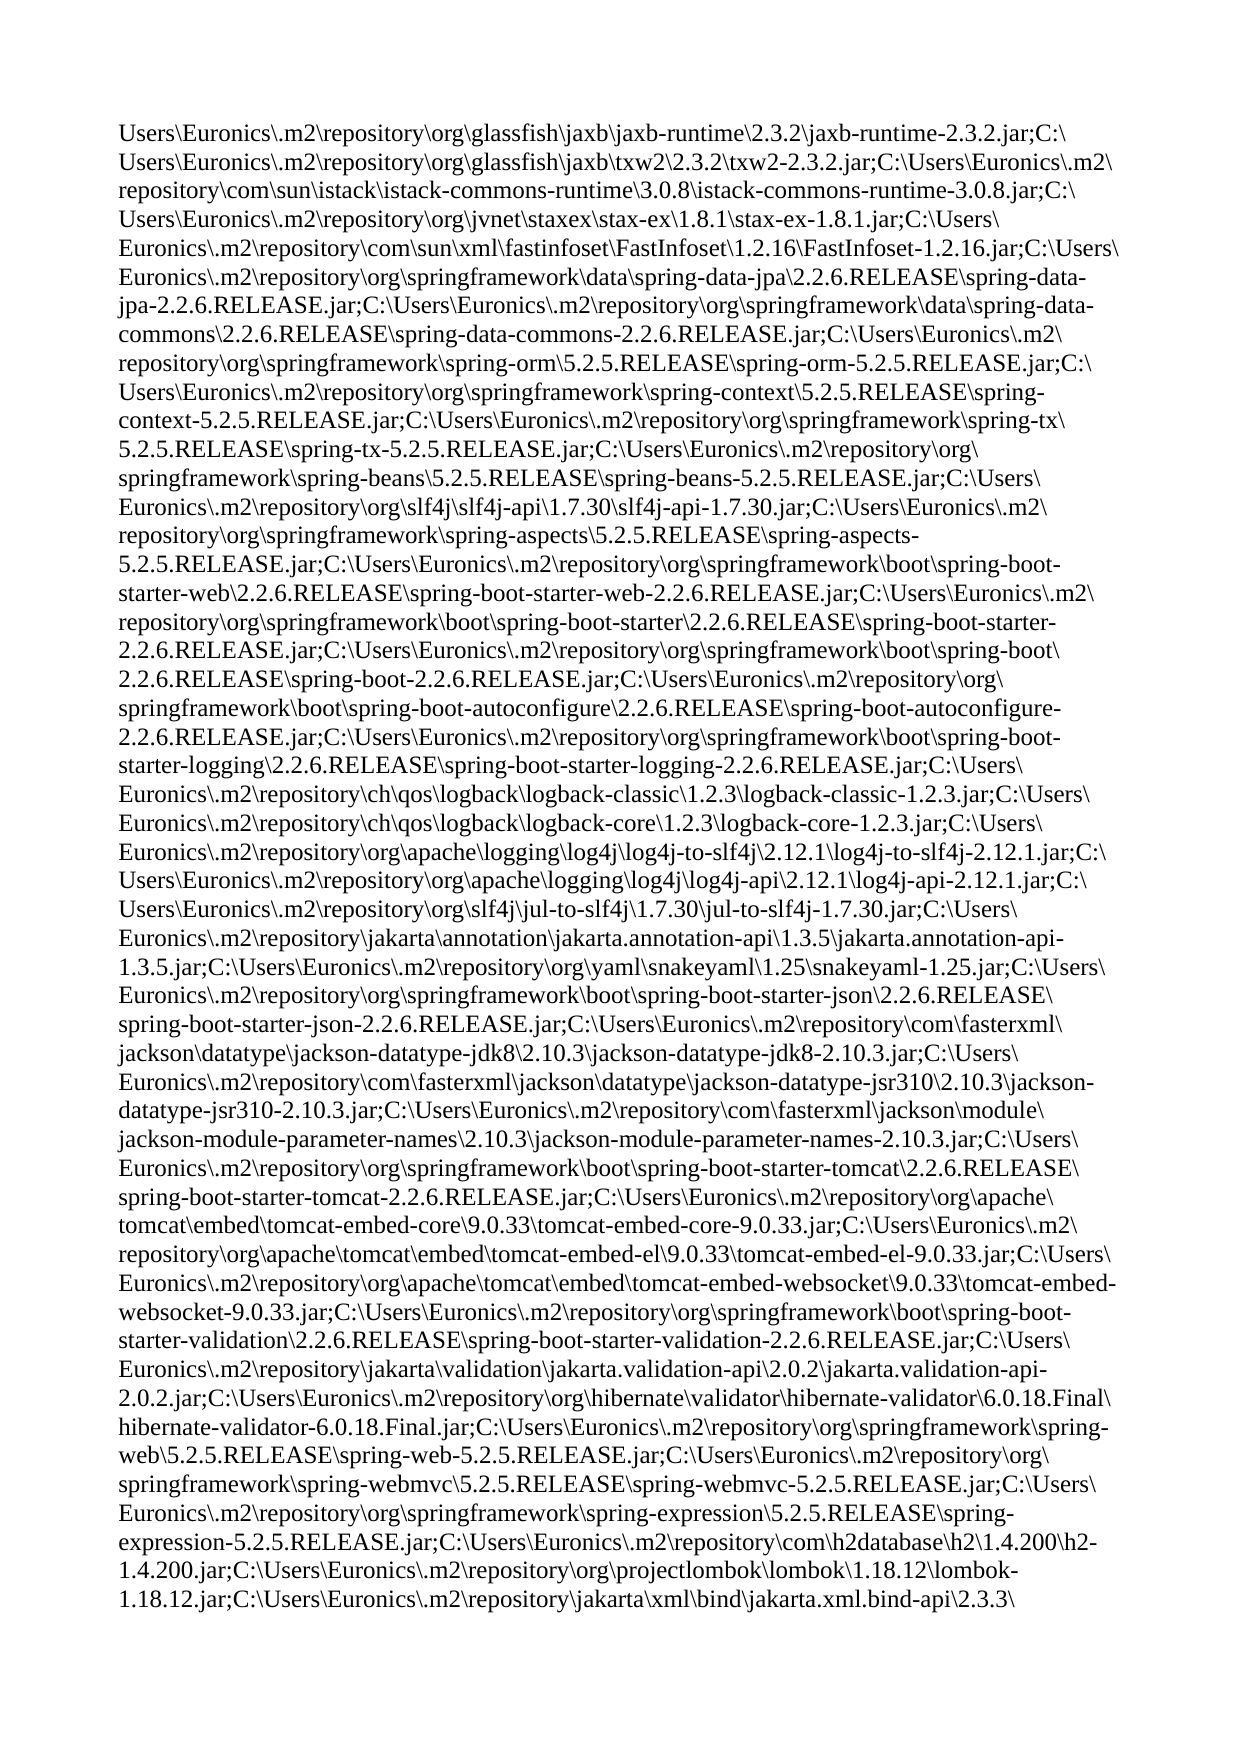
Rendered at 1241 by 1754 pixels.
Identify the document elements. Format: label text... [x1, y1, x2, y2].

text Users\Euronics\.m2\repository\org\glassfish\jaxb\jaxb-runtime\2.3.2\jaxb-runtime-2.3.2.jar;C:\Users\Euronics\.m2\repository\org\glassfish\jaxb\txw2\2.3.2\txw2-2.3.2.jar;C:\Users\Euronics\.m2\repository\com\sun\istack\istack-commons-runtime\3.0.8\istack-commons-runtime-3.0.8.jar;C:\Users\Euronics\.m2\repository\org\jvnet\staxex\stax-ex\1.8.1\stax-ex-1.8.1.jar;C:\Users\Euronics\.m2\repository\com\sun\xml\fastinfoset\FastInfoset\1.2.16\FastInfoset-1.2.16.jar;C:\Users\Euronics\.m2\repository\org\springframework\data\spring-data-jpa\2.2.6.RELEASE\spring-data-jpa-2.2.6.RELEASE.jar;C:\Users\Euronics\.m2\repository\org\springframework\data\spring-data-commons\2.2.6.RELEASE\spring-data-commons-2.2.6.RELEASE.jar;C:\Users\Euronics\.m2\repository\org\springframework\spring-orm\5.2.5.RELEASE\spring-orm-5.2.5.RELEASE.jar;C:\Users\Euronics\.m2\repository\org\springframework\spring-context\5.2.5.RELEASE\spring-context-5.2.5.RELEASE.jar;C:\Users\Euronics\.m2\repository\org\springframework\spring-tx\5.2.5.RELEASE\spring-tx-5.2.5.RELEASE.jar;C:\Users\Euronics\.m2\repository\org\springframework\spring-beans\5.2.5.RELEASE\spring-beans-5.2.5.RELEASE.jar;C:\Users\Euronics\.m2\repository\org\slf4j\slf4j-api\1.7.30\slf4j-api-1.7.30.jar;C:\Users\Euronics\.m2\repository\org\springframework\spring-aspects\5.2.5.RELEASE\spring-aspects-5.2.5.RELEASE.jar;C:\Users\Euronics\.m2\repository\org\springframework\boot\spring-boot-starter-web\2.2.6.RELEASE\spring-boot-starter-web-2.2.6.RELEASE.jar;C:\Users\Euronics\.m2\repository\org\springframework\boot\spring-boot-starter\2.2.6.RELEASE\spring-boot-starter-2.2.6.RELEASE.jar;C:\Users\Euronics\.m2\repository\org\springframework\boot\spring-boot\2.2.6.RELEASE\spring-boot-2.2.6.RELEASE.jar;C:\Users\Euronics\.m2\repository\org\springframework\boot\spring-boot-autoconfigure\2.2.6.RELEASE\spring-boot-autoconfigure-2.2.6.RELEASE.jar;C:\Users\Euronics\.m2\repository\org\springframework\boot\spring-boot-starter-logging\2.2.6.RELEASE\spring-boot-starter-logging-2.2.6.RELEASE.jar;C:\Users\Euronics\.m2\repository\ch\qos\logback\logback-classic\1.2.3\logback-classic-1.2.3.jar;C:\Users\Euronics\.m2\repository\ch\qos\logback\logback-core\1.2.3\logback-core-1.2.3.jar;C:\Users\Euronics\.m2\repository\org\apache\logging\log4j\log4j-to-slf4j\2.12.1\log4j-to-slf4j-2.12.1.jar;C:\Users\Euronics\.m2\repository\org\apache\logging\log4j\log4j-api\2.12.1\log4j-api-2.12.1.jar;C:\Users\Euronics\.m2\repository\org\slf4j\jul-to-slf4j\1.7.30\jul-to-slf4j-1.7.30.jar;C:\Users\Euronics\.m2\repository\jakarta\annotation\jakarta.annotation-api\1.3.5\jakarta.annotation-api-1.3.5.jar;C:\Users\Euronics\.m2\repository\org\yaml\snakeyaml\1.25\snakeyaml-1.25.jar;C:\Users\Euronics\.m2\repository\org\springframework\boot\spring-boot-starter-json\2.2.6.RELEASE\spring-boot-starter-json-2.2.6.RELEASE.jar;C:\Users\Euronics\.m2\repository\com\fasterxml\jackson\datatype\jackson-datatype-jdk8\2.10.3\jackson-datatype-jdk8-2.10.3.jar;C:\Users\Euronics\.m2\repository\com\fasterxml\jackson\datatype\jackson-datatype-jsr310\2.10.3\jackson-datatype-jsr310-2.10.3.jar;C:\Users\Euronics\.m2\repository\com\fasterxml\jackson\module\jackson-module-parameter-names\2.10.3\jackson-module-parameter-names-2.10.3.jar;C:\Users\Euronics\.m2\repository\org\springframework\boot\spring-boot-starter-tomcat\2.2.6.RELEASE\spring-boot-starter-tomcat-2.2.6.RELEASE.jar;C:\Users\Euronics\.m2\repository\org\apache\tomcat\embed\tomcat-embed-core\9.0.33\tomcat-embed-core-9.0.33.jar;C:\Users\Euronics\.m2\repository\org\apache\tomcat\embed\tomcat-embed-el\9.0.33\tomcat-embed-el-9.0.33.jar;C:\Users\Euronics\.m2\repository\org\apache\tomcat\embed\tomcat-embed-websocket\9.0.33\tomcat-embed-websocket-9.0.33.jar;C:\Users\Euronics\.m2\repository\org\springframework\boot\spring-boot-starter-validation\2.2.6.RELEASE\spring-boot-starter-validation-2.2.6.RELEASE.jar;C:\Users\Euronics\.m2\repository\jakarta\validation\jakarta.validation-api\2.0.2\jakarta.validation-api-2.0.2.jar;C:\Users\Euronics\.m2\repository\org\hibernate\validator\hibernate-validator\6.0.18.Final\hibernate-validator-6.0.18.Final.jar;C:\Users\Euronics\.m2\repository\org\springframework\spring-web\5.2.5.RELEASE\spring-web-5.2.5.RELEASE.jar;C:\Users\Euronics\.m2\repository\org\springframework\spring-webmvc\5.2.5.RELEASE\spring-webmvc-5.2.5.RELEASE.jar;C:\Users\Euronics\.m2\repository\org\springframework\spring-expression\5.2.5.RELEASE\spring-expression-5.2.5.RELEASE.jar;C:\Users\Euronics\.m2\repository\com\h2database\h2\1.4.200\h2-1.4.200.jar;C:\Users\Euronics\.m2\repository\org\projectlombok\lombok\1.18.12\lombok-1.18.12.jar;C:\Users\Euronics\.m2\repository\jakarta\xml\bind\jakarta.xml.bind-api\2.3.3\ [118, 118, 1122, 1613]
